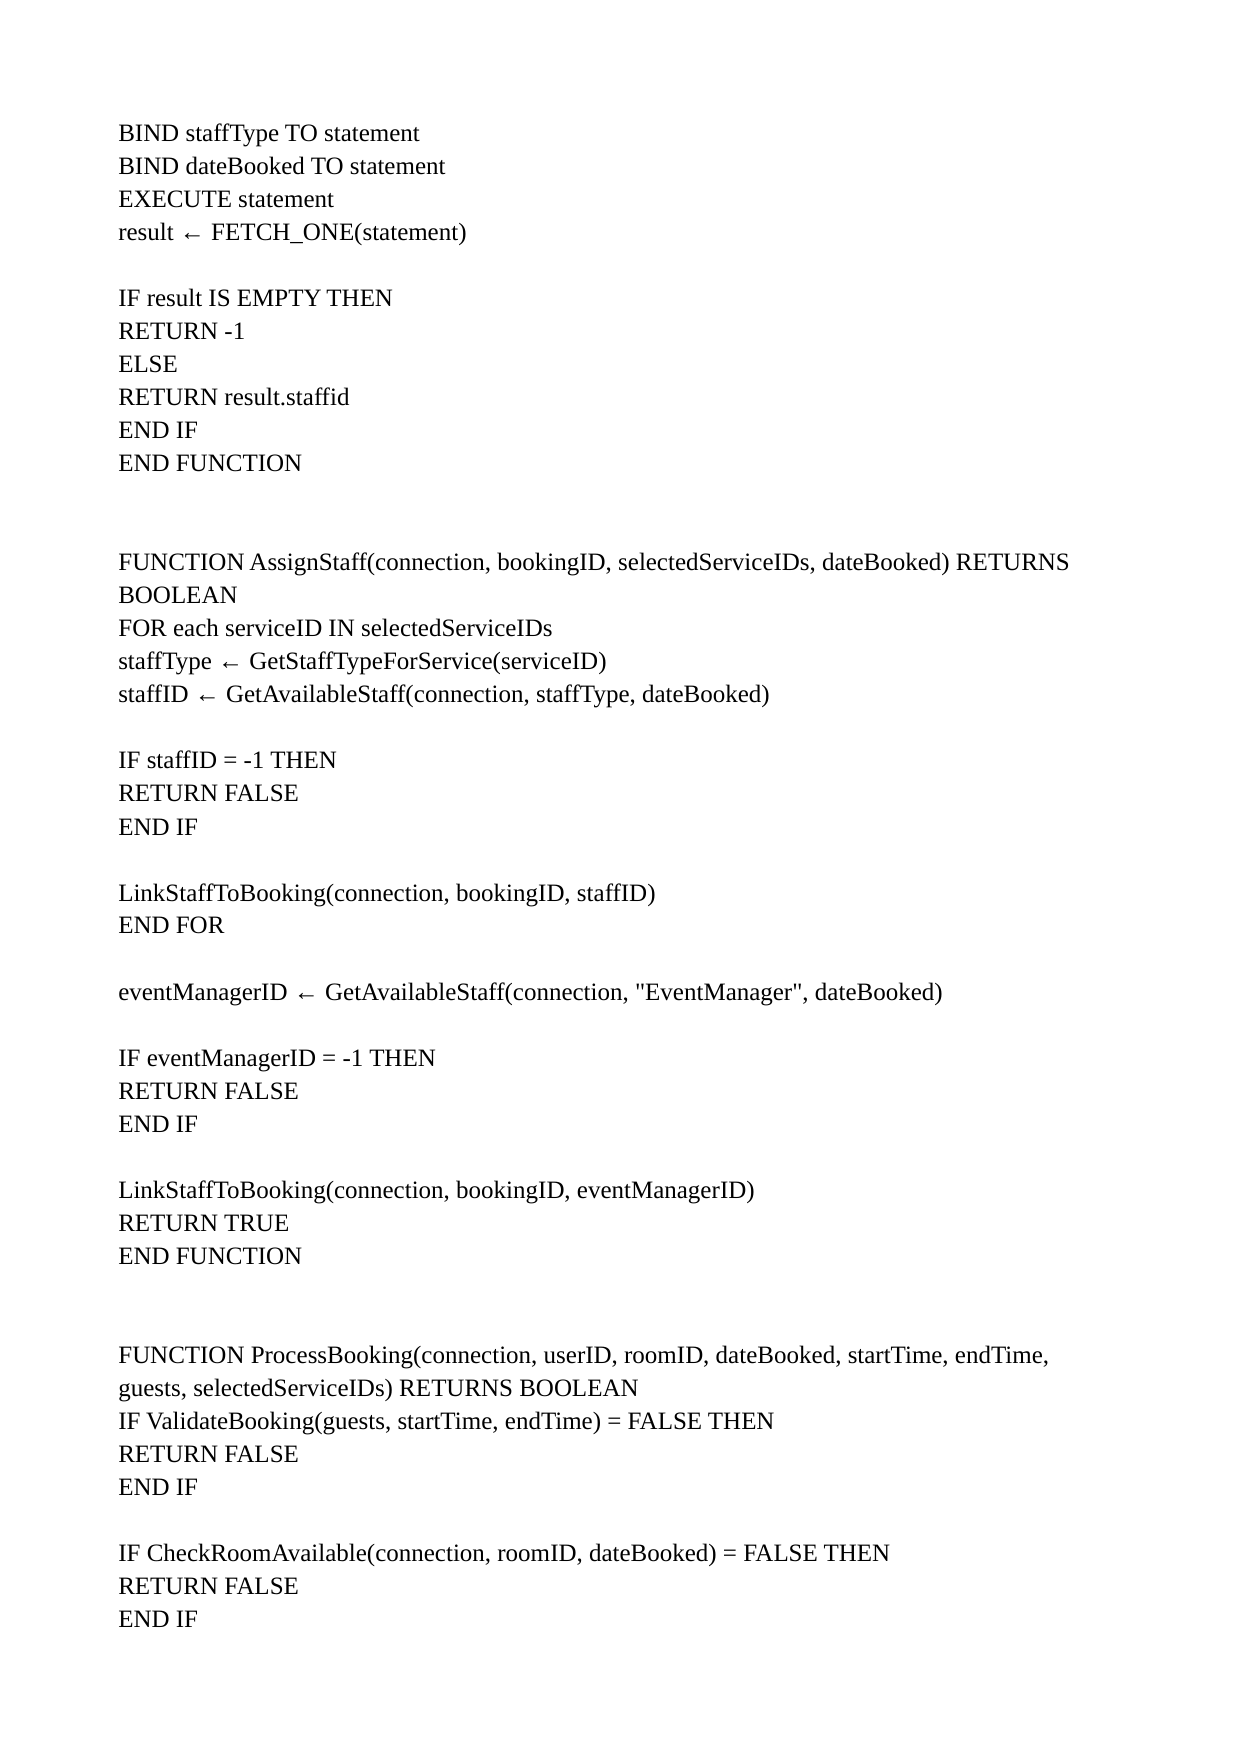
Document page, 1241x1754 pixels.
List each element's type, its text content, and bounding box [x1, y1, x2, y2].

text BIND staffType TO statement BIND dateBooked TO statement EXECUTE statement result ← FETCH_ONE(statement) IF result IS EMPTY THEN RETURN -1 ELSE RETURN result.staffid END IF END FUNCTION FUNCTION AssignStaff(connection, bookingID, selectedServiceIDs, dateBooked) RETURNS BOOLEAN FOR each serviceID IN selectedServiceIDs staffType ← GetStaffTypeForService(serviceID) staffID ← GetAvailableStaff(connection, staffType, dateBooked) IF staffID = -1 THEN RETURN FALSE END IF LinkStaffToBooking(connection, bookingID, staffID) END FOR eventManagerID ← GetAvailableStaff(connection, "EventManager", dateBooked) IF eventManagerID = -1 THEN RETURN FALSE END IF LinkStaffToBooking(connection, bookingID, eventManagerID) RETURN TRUE END FUNCTION FUNCTION ProcessBooking(connection, userID, roomID, dateBooked, startTime, endTime, guests, selectedServiceIDs) RETURNS BOOLEAN IF ValidateBooking(guests, startTime, endTime) = FALSE THEN RETURN FALSE END IF IF CheckRoomAvailable(connection, roomID, dateBooked) = FALSE THEN RETURN FALSE END IF [118, 118, 1122, 1633]
